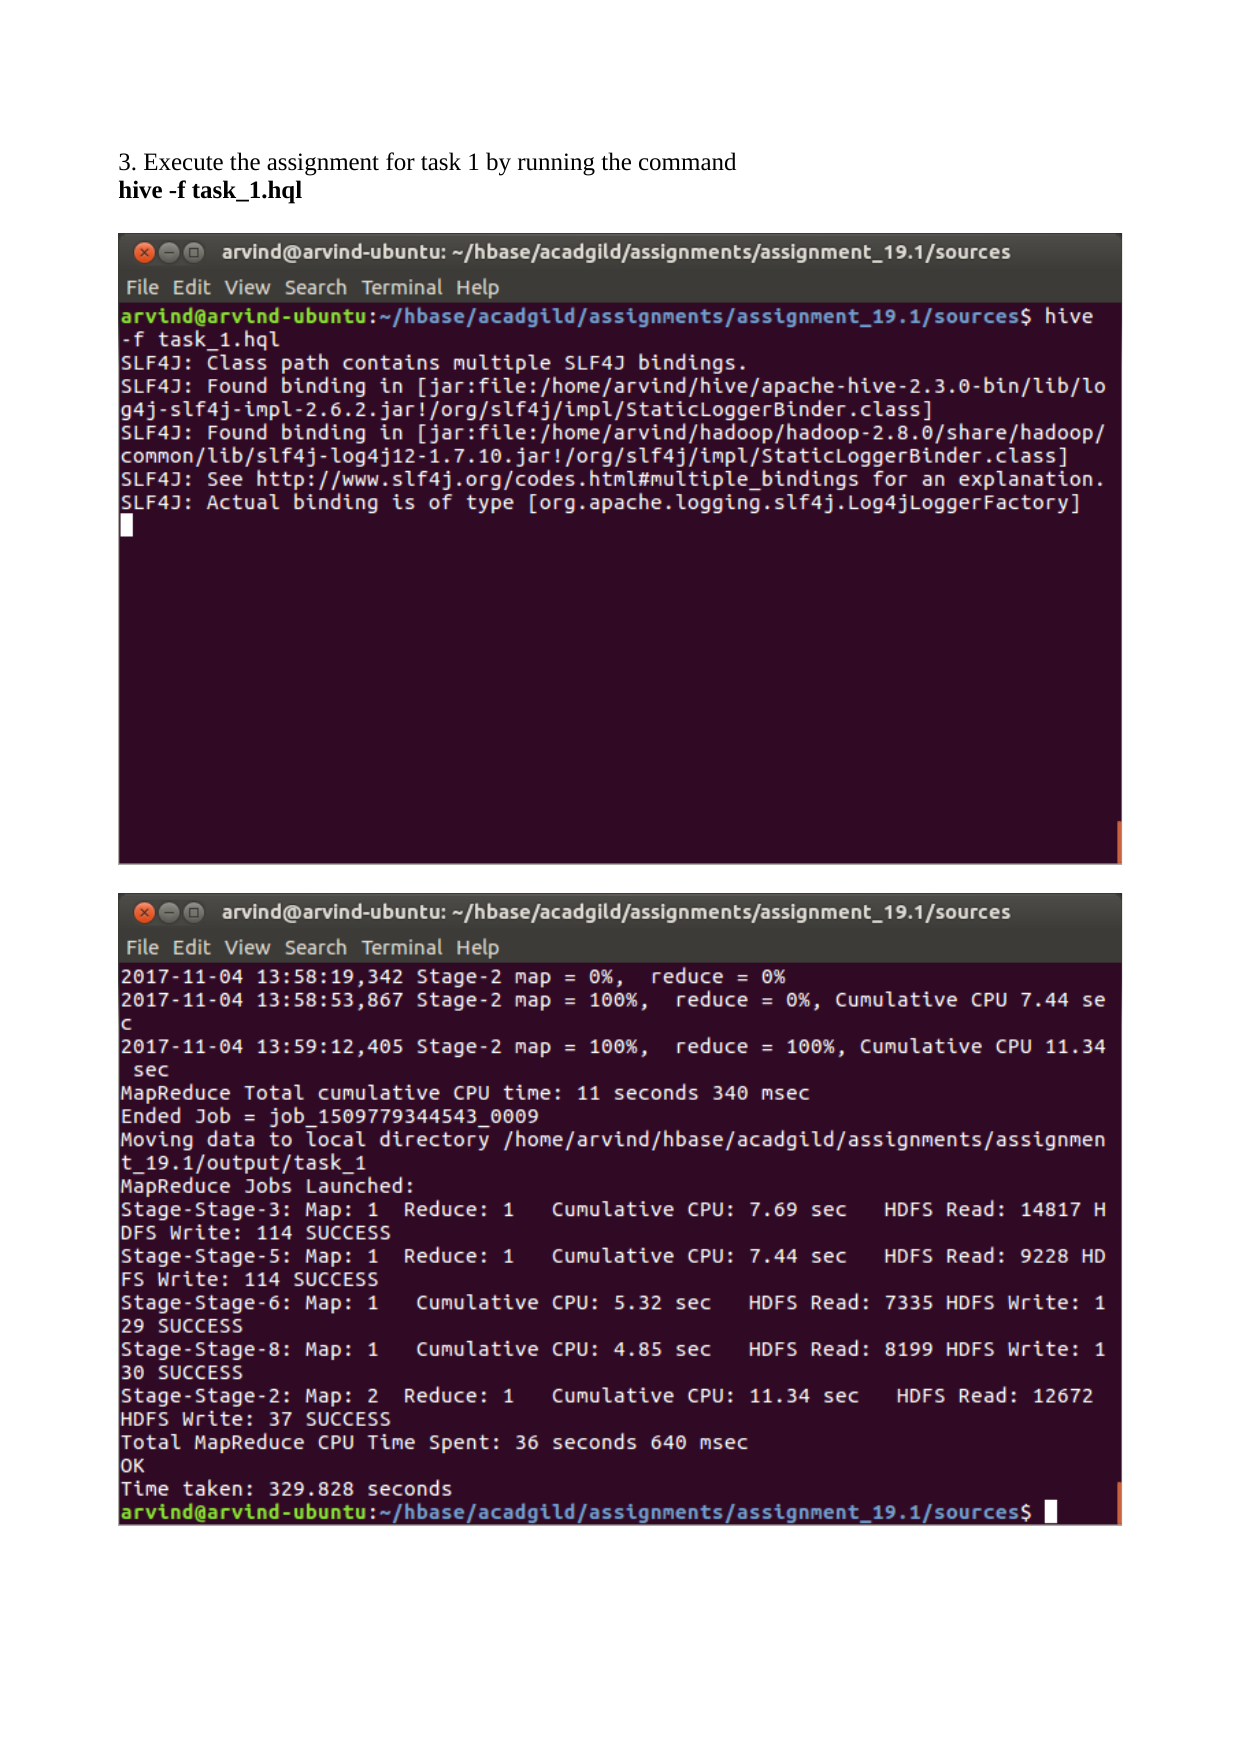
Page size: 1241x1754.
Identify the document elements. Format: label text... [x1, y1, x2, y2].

text hive -f task_1.hql [118, 176, 1122, 204]
text 3. Execute the assignment for task 1 by running the command [118, 147, 1122, 176]
